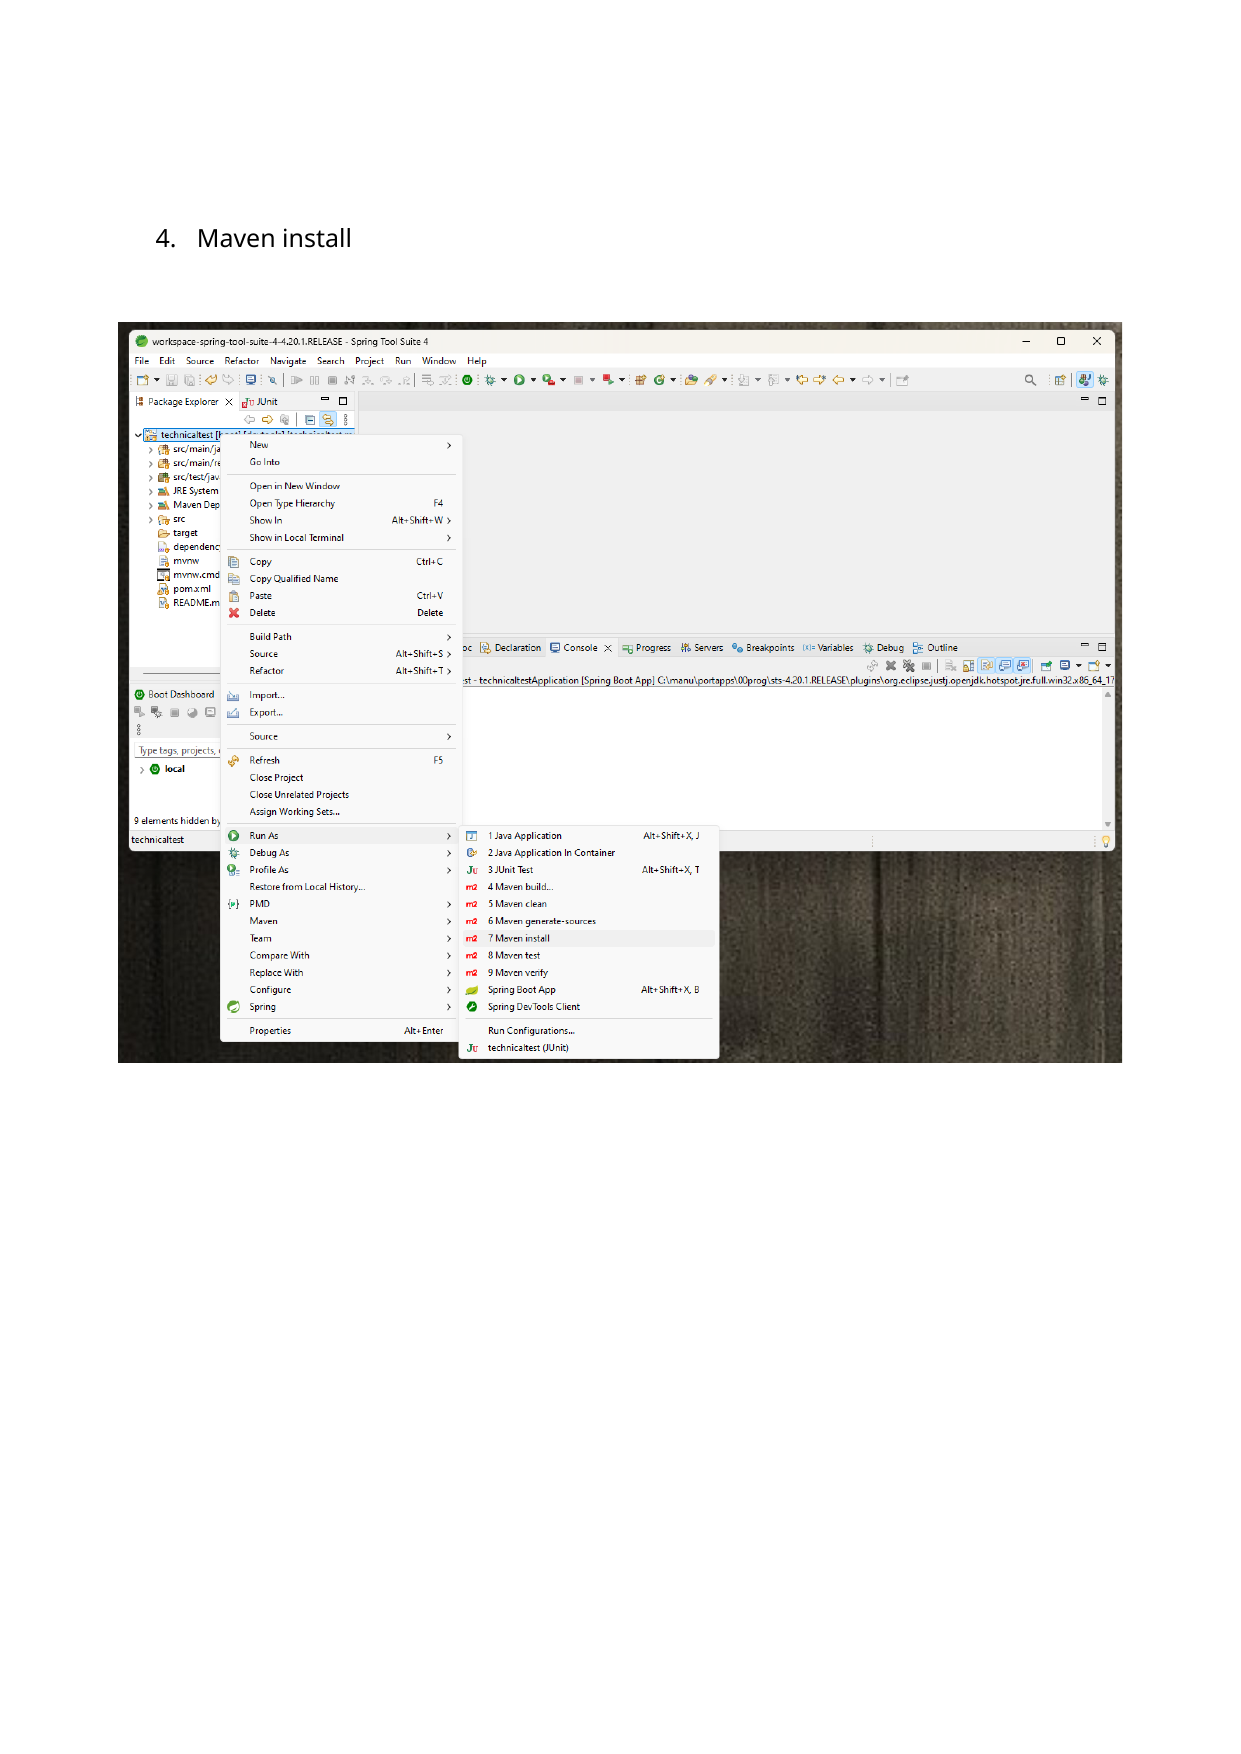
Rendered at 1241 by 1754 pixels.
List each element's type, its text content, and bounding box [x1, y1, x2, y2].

picture [118, 322, 1123, 1063]
list Maven install [155, 220, 1122, 254]
